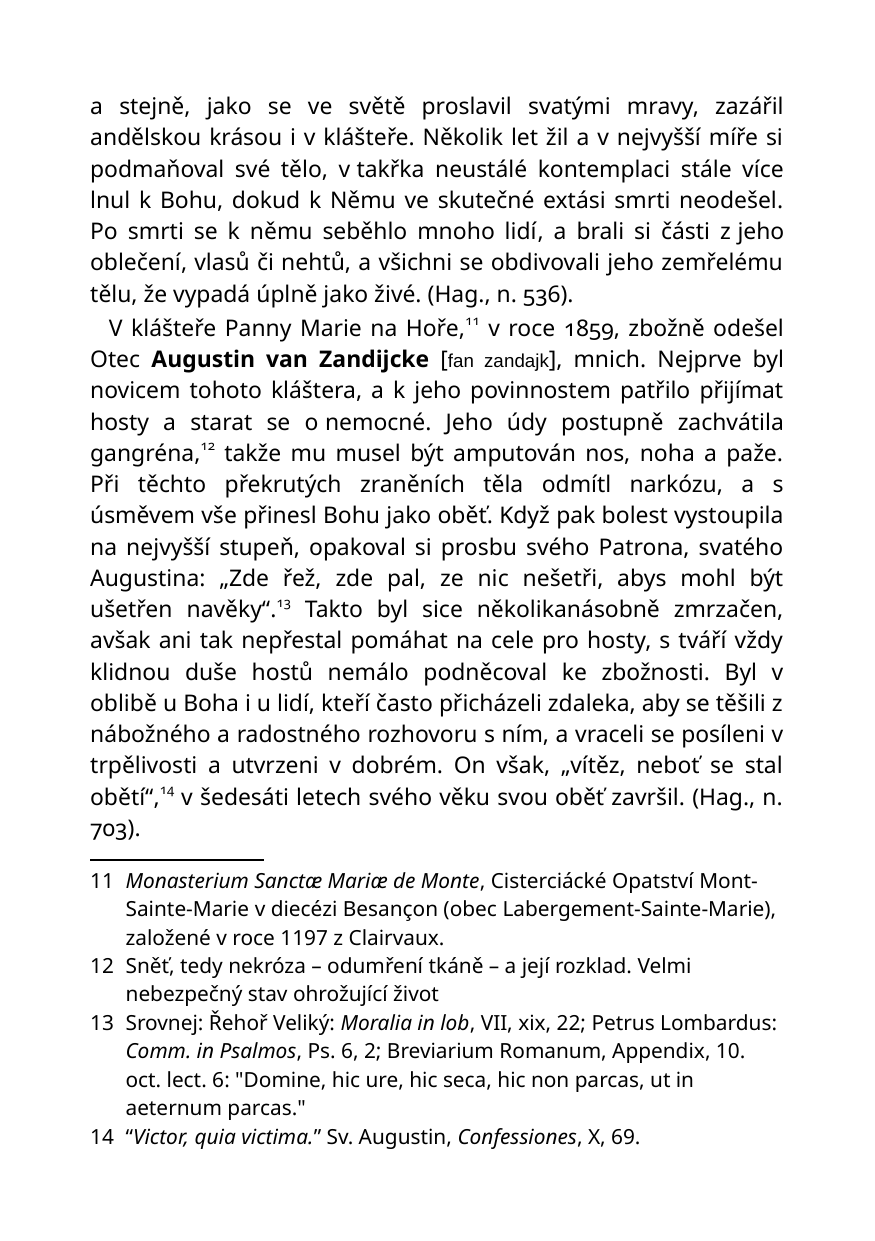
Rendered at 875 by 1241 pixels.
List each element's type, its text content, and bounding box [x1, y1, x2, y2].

text “Victor, quia victima.” Sv. Augustin, Confessiones, X, 69. [90, 1122, 784, 1150]
text Sněť, tedy nekróza – odumření tkáně – a její rozklad. Velmi nebezpečný stav ohrožující život [90, 951, 784, 1008]
text V klášteře Panny Marie na Hoře, v roce 1859, zbožně odešel Otec Augustin van Zandijcke [fan zandajk], mnich. Nejprve byl novicem tohoto kláštera, a k jeho povinnostem patřilo přijímat hosty a starat se o nemocné. Jeho údy postupně zachvátila gangréna, takže mu musel být amputován nos, noha a paže. Při těchto překrutých zraněních těla odmítl narkózu, a s úsměvem vše přinesl Bohu jako oběť. Když pak bolest vystoupila na nejvyšší stupeň, opakoval si prosbu svého Patrona, svatého Augustina: „Zde řež, zde pal, ze nic nešetři, abys mohl být ušetřen navěky“. Takto byl sice několikanásobně zmrzačen, avšak ani tak nepřestal pomáhat na cele pro hosty, s tváří vždy klidnou duše hostů nemálo podněcoval ke zbožnosti. Byl v oblibě u Boha i u lidí, kteří často přicházeli zdaleka, aby se těšili z nábožného a radostného rozhovoru s ním, a vraceli se posíleni v trpělivosti a utvrzeni v dobrém. On však, „vítěz, neboť se stal obětí“, v šedesáti letech svého věku svou oběť završil. (Hag., n. 703). [90, 312, 784, 843]
text Monasterium Sanctæ Mariæ de Monte, Cisterciácké Opatství Mont-Sainte-Marie v diecézi Besançon (obec Labergement-Sainte-Marie), založené v roce 1197 z Clairvaux. [90, 866, 784, 951]
text Srovnej: Řehoř Veliký: Moralia in lob, VII, xix, 22; Petrus Lombardus: Comm. in Psalmos, Ps. 6, 2; Breviarium Romanum, Appendix, 10. oct. lect. 6: "Domine, hic ure, hic seca, hic non parcas, ut in aeternum parcas." [90, 1008, 784, 1122]
text a stejně, jako se ve světě proslavil svatými mravy, zazářil andělskou krásou i v klášteře. Několik let žil a v nejvyšší míře si podmaňoval své tělo, v takřka neustálé kontemplaci stále více lnul k Bohu, dokud k Němu ve skutečné extási smrti neodešel. Po smrti se k němu seběhlo mnoho lidí, a brali si části z jeho oblečení, vlasů či nehtů, a všichni se obdivovali jeho zemřelému tělu, že vypadá úplně jako živé. (Hag., n. 536). [90, 90, 784, 309]
